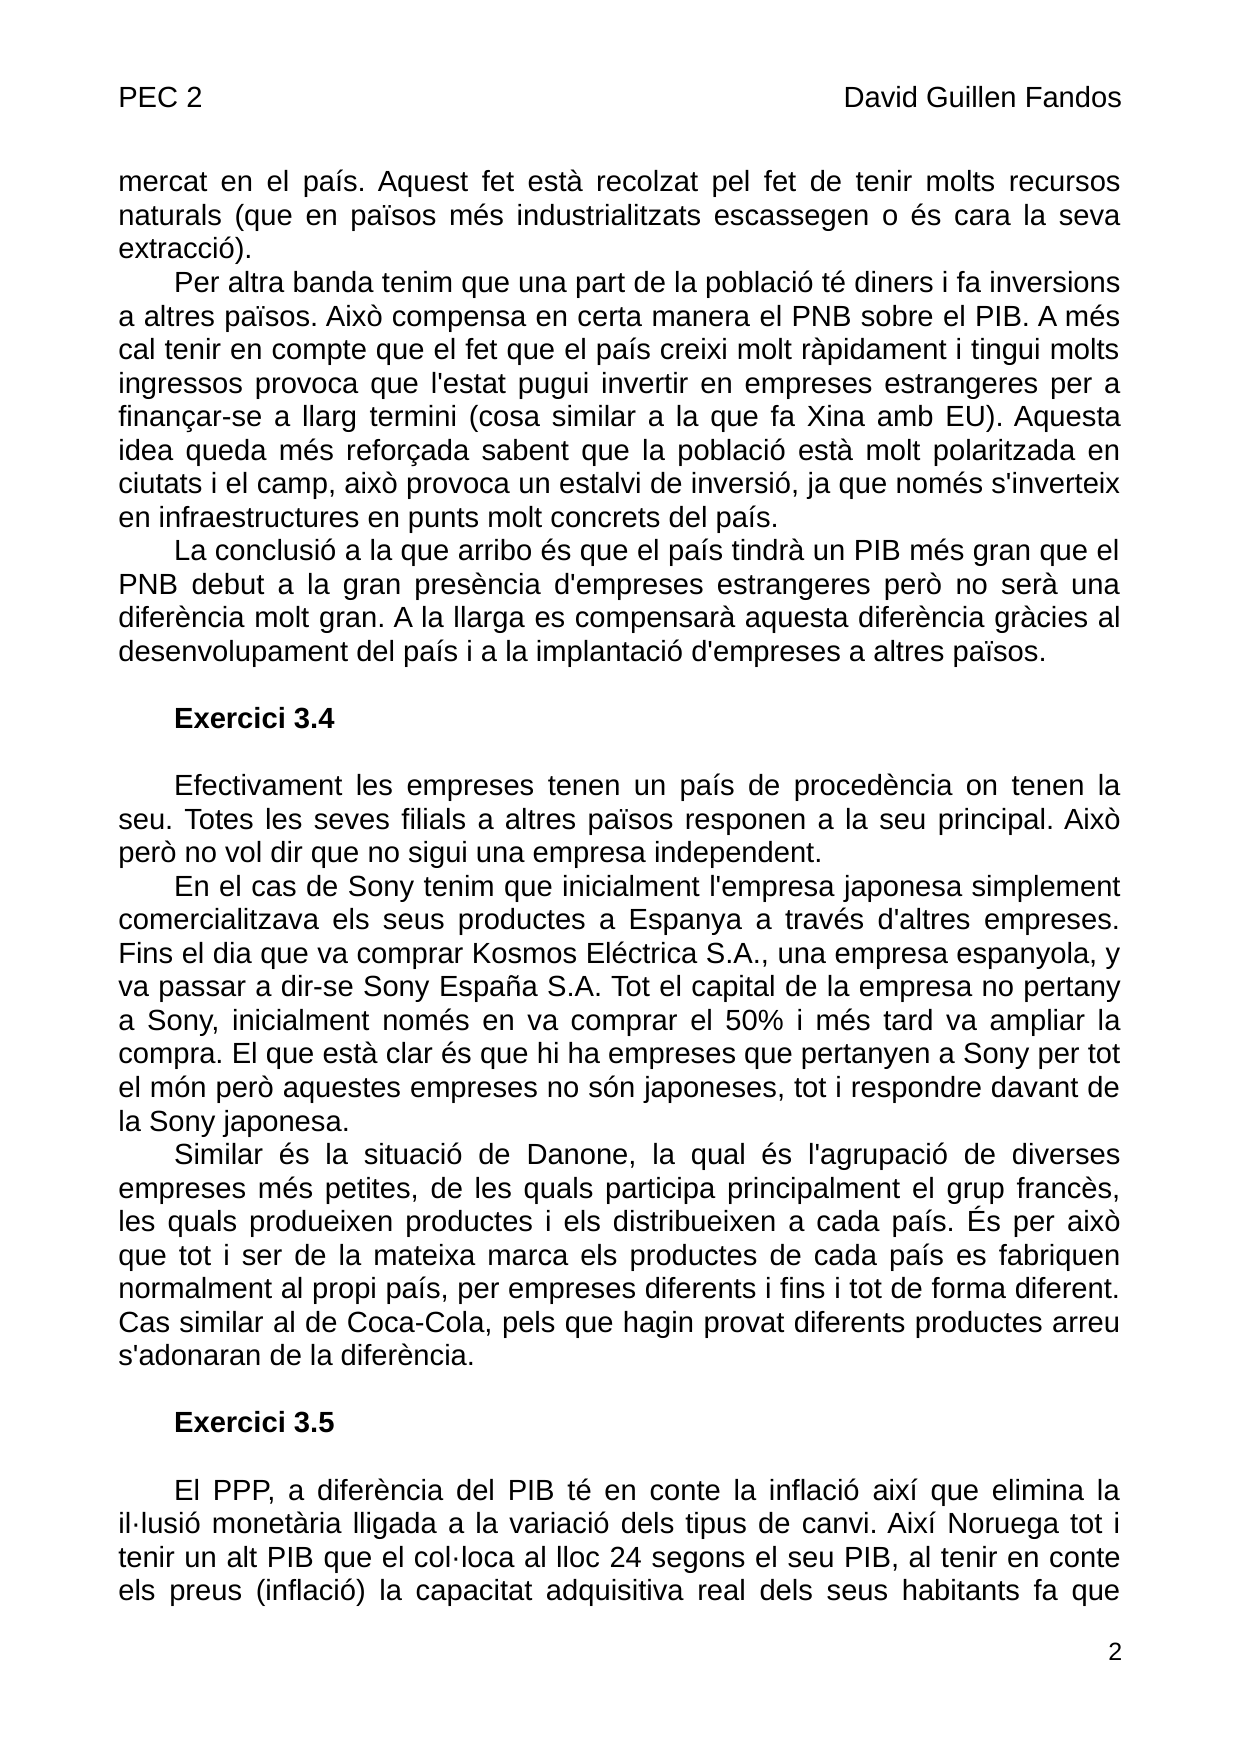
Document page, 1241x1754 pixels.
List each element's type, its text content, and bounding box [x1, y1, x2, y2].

text En el cas de Sony tenim que inicialment l'empresa japonesa simplement comercialitzava els seus productes a Espanya a través d'altres empreses. Fins el dia que va comprar Kosmos Eléctrica S.A., una empresa espanyola, y va passar a dir-se Sony España S.A. Tot el capital de la empresa no pertany a Sony, inicialment només en va comprar el 50% i més tard va ampliar la compra. El que està clar és que hi ha empreses que pertanyen a Sony per tot el món però aquestes empreses no són japoneses, tot i respondre davant de la Sony japonesa. [118, 869, 1122, 1137]
text Efectivament les empreses tenen un país de procedència on tenen la seu. Totes les seves filials a altres països responen a la seu principal. Això però no vol dir que no sigui una empresa independent. [118, 768, 1122, 869]
text El PPP, a diferència del PIB té en conte la inflació així que elimina la il·lusió monetària lligada a la variació dels tipus de canvi. Així Noruega tot i tenir un alt PIB que el col·loca al lloc 24 segons el seu PIB, al tenir en conte els preus (inflació) la capacitat adquisitiva real dels seus habitants fa que [118, 1473, 1122, 1607]
text Exercici 3.4 [118, 701, 1122, 735]
text Per altra banda tenim que una part de la població té diners i fa inversions a altres països. Això compensa en certa manera el PNB sobre el PIB. A més cal tenir en compte que el fet que el país creixi molt ràpidament i tingui molts ingressos provoca que l'estat pugui invertir en empreses estrangeres per a finançar-se a llarg termini (cosa similar a la que fa Xina amb EU). Aquesta idea queda més reforçada sabent que la població està molt polaritzada en ciutats i el camp, això provoca un estalvi de inversió, ja que només s'inverteix en infraestructures en punts molt concrets del país. [118, 265, 1122, 533]
text Similar és la situació de Danone, la qual és l'agrupació de diverses empreses més petites, de les quals participa principalment el grup francès, les quals produeixen productes i els distribueixen a cada país. És per això que tot i ser de la mateixa marca els productes de cada país es fabriquen normalment al propi país, per empreses diferents i fins i tot de forma diferent. Cas similar al de Coca-Cola, pels que hagin provat diferents productes arreu s'adonaran de la diferència. [118, 1137, 1122, 1372]
text Exercici 3.5 [118, 1406, 1122, 1439]
text mercat en el país. Aquest fet està recolzat pel fet de tenir molts recursos naturals (que en països més industrialitzats escassegen o és cara la seva extracció). [118, 164, 1122, 265]
text La conclusió a la que arribo és que el país tindrà un PIB més gran que el PNB debut a la gran presència d'empreses estrangeres però no serà una diferència molt gran. A la llarga es compensarà aquesta diferència gràcies al desenvolupament del país i a la implantació d'empreses a altres països. [118, 533, 1122, 668]
